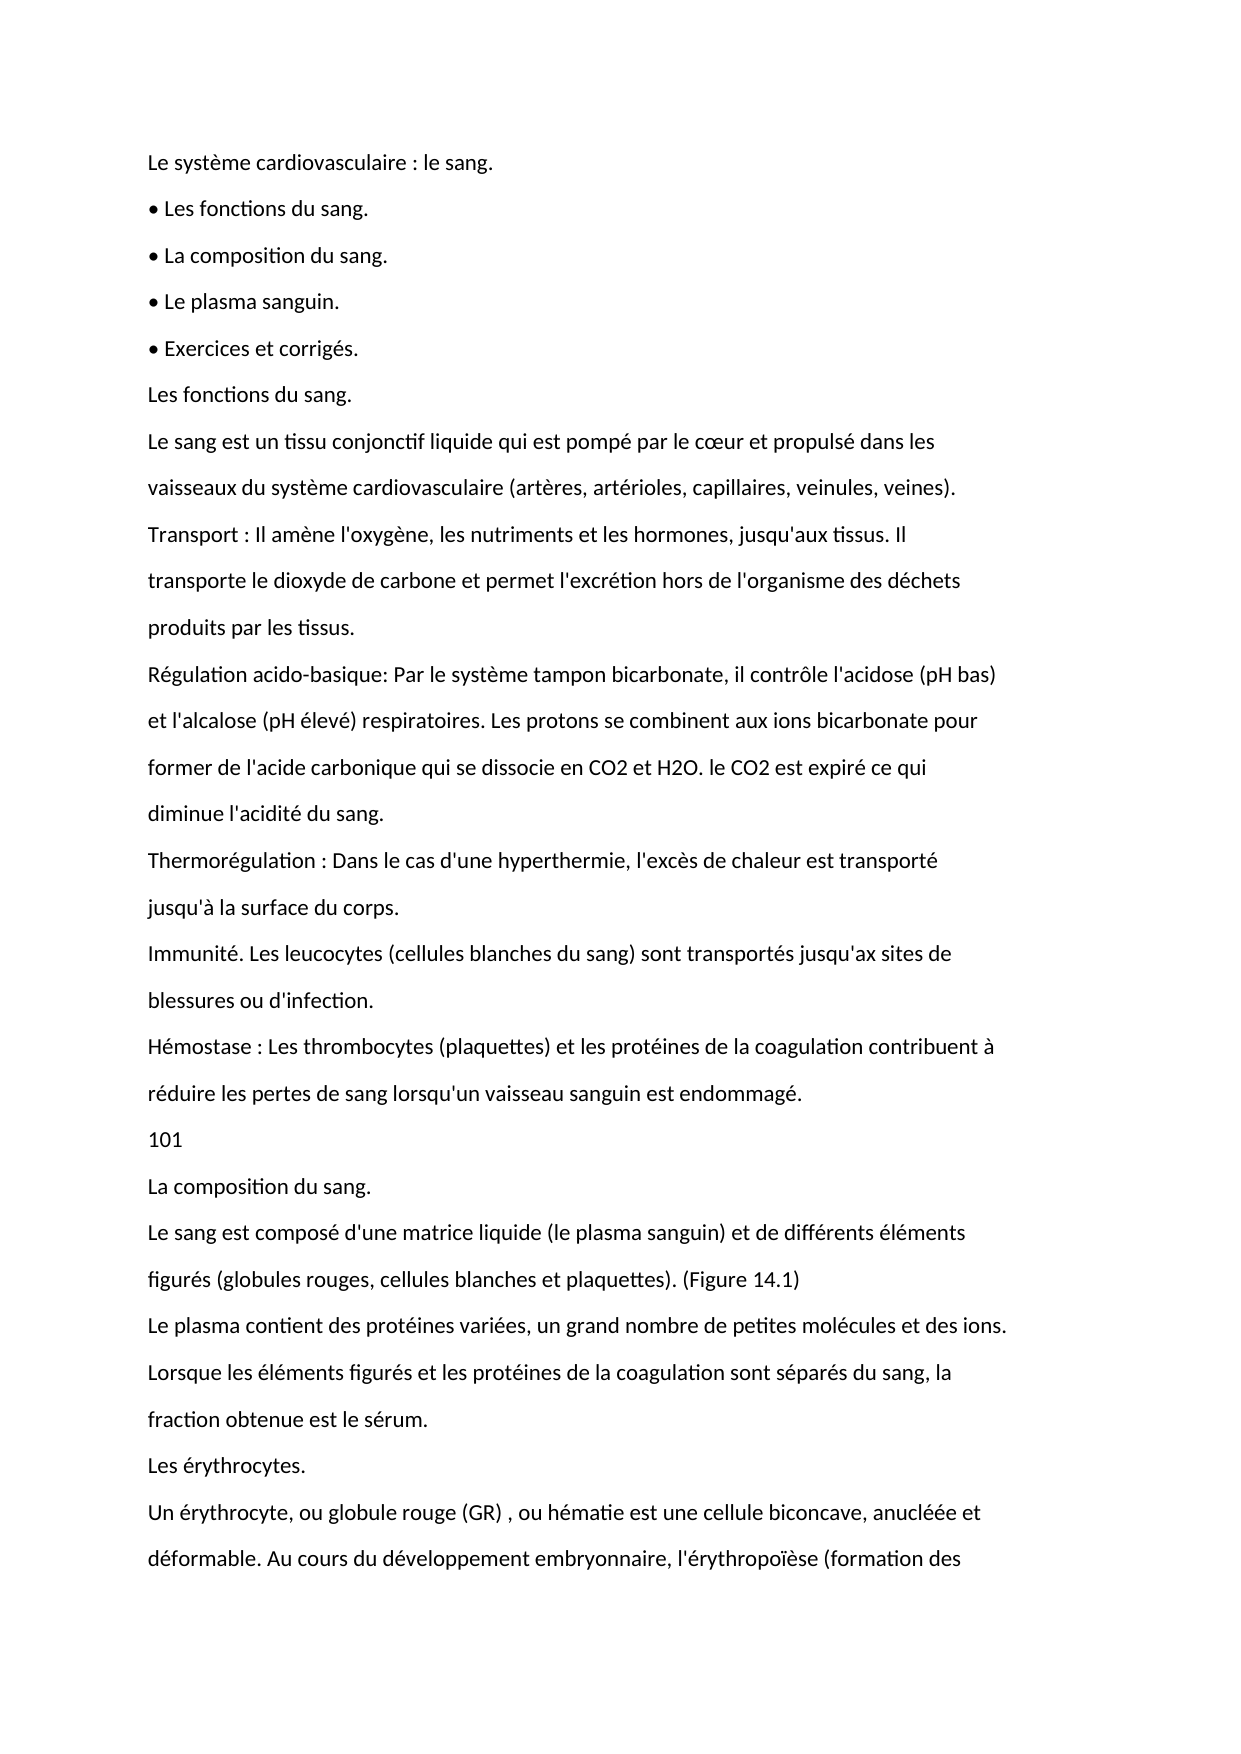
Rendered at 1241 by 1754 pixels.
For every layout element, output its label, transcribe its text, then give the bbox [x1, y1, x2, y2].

text fraction obtenue est le sérum. [148, 1405, 1093, 1433]
text transporte le dioxyde de carbone et permet l'excrétion hors de l'organisme des déchets [148, 567, 1093, 595]
text Lorsque les éléments figurés et les protéines de la coagulation sont séparés du sang, la [148, 1358, 1093, 1386]
text La composition du sang. [148, 1172, 1093, 1200]
text Le sang est composé d'une matrice liquide (le plasma sanguin) et de différents éléments [148, 1218, 1093, 1247]
text figurés (globules rouges, cellules blanches et plaquettes). (Figure 14.1) [148, 1265, 1093, 1293]
text vaisseaux du système cardiovasculaire (artères, artérioles, capillaires, veinules, veines). [148, 473, 1093, 502]
text réduire les pertes de sang lorsqu'un vaisseau sanguin est endommagé. [148, 1079, 1093, 1107]
text • Le plasma sanguin. [148, 287, 1093, 315]
text blessures ou d'infection. [148, 986, 1093, 1014]
text Un érythrocyte, ou globule rouge (GR) , ou hématie est une cellule biconcave, anucléée et [148, 1498, 1093, 1526]
text jusqu'à la surface du corps. [148, 893, 1093, 921]
text Thermorégulation : Dans le cas d'une hyperthermie, l'excès de chaleur est transporté [148, 846, 1093, 874]
text Le système cardiovasculaire : le sang. [148, 148, 1093, 176]
text • Exercices et corrigés. [148, 334, 1093, 362]
text Le plasma contient des protéines variées, un grand nombre de petites molécules et des ions. [148, 1312, 1093, 1340]
text Immunité. Les leucocytes (cellules blanches du sang) sont transportés jusqu'ax sites de [148, 939, 1093, 967]
text Les érythrocytes. [148, 1451, 1093, 1479]
text Hémostase : Les thrombocytes (plaquettes) et les protéines de la coagulation contribuent à [148, 1032, 1093, 1060]
text Le sang est un tissu conjonctif liquide qui est pompé par le cœur et propulsé dans les [148, 427, 1093, 455]
text produits par les tissus. [148, 613, 1093, 641]
text déformable. Au cours du développement embryonnaire, l'érythropoïèse (formation des [148, 1544, 1093, 1572]
text • La composition du sang. [148, 241, 1093, 269]
text Régulation acido-basique: Par le système tampon bicarbonate, il contrôle l'acidose (pH bas) [148, 660, 1093, 688]
text Transport : Il amène l'oxygène, les nutriments et les hormones, jusqu'aux tissus. Il [148, 520, 1093, 548]
text former de l'acide carbonique qui se dissocie en CO2 et H2O. le CO2 est expiré ce qui [148, 753, 1093, 781]
text 101 [148, 1125, 1093, 1153]
text Les fonctions du sang. [148, 380, 1093, 408]
text • Les fonctions du sang. [148, 194, 1093, 222]
text et l'alcalose (pH élevé) respiratoires. Les protons se combinent aux ions bicarbonate pour [148, 706, 1093, 734]
text diminue l'acidité du sang. [148, 799, 1093, 827]
